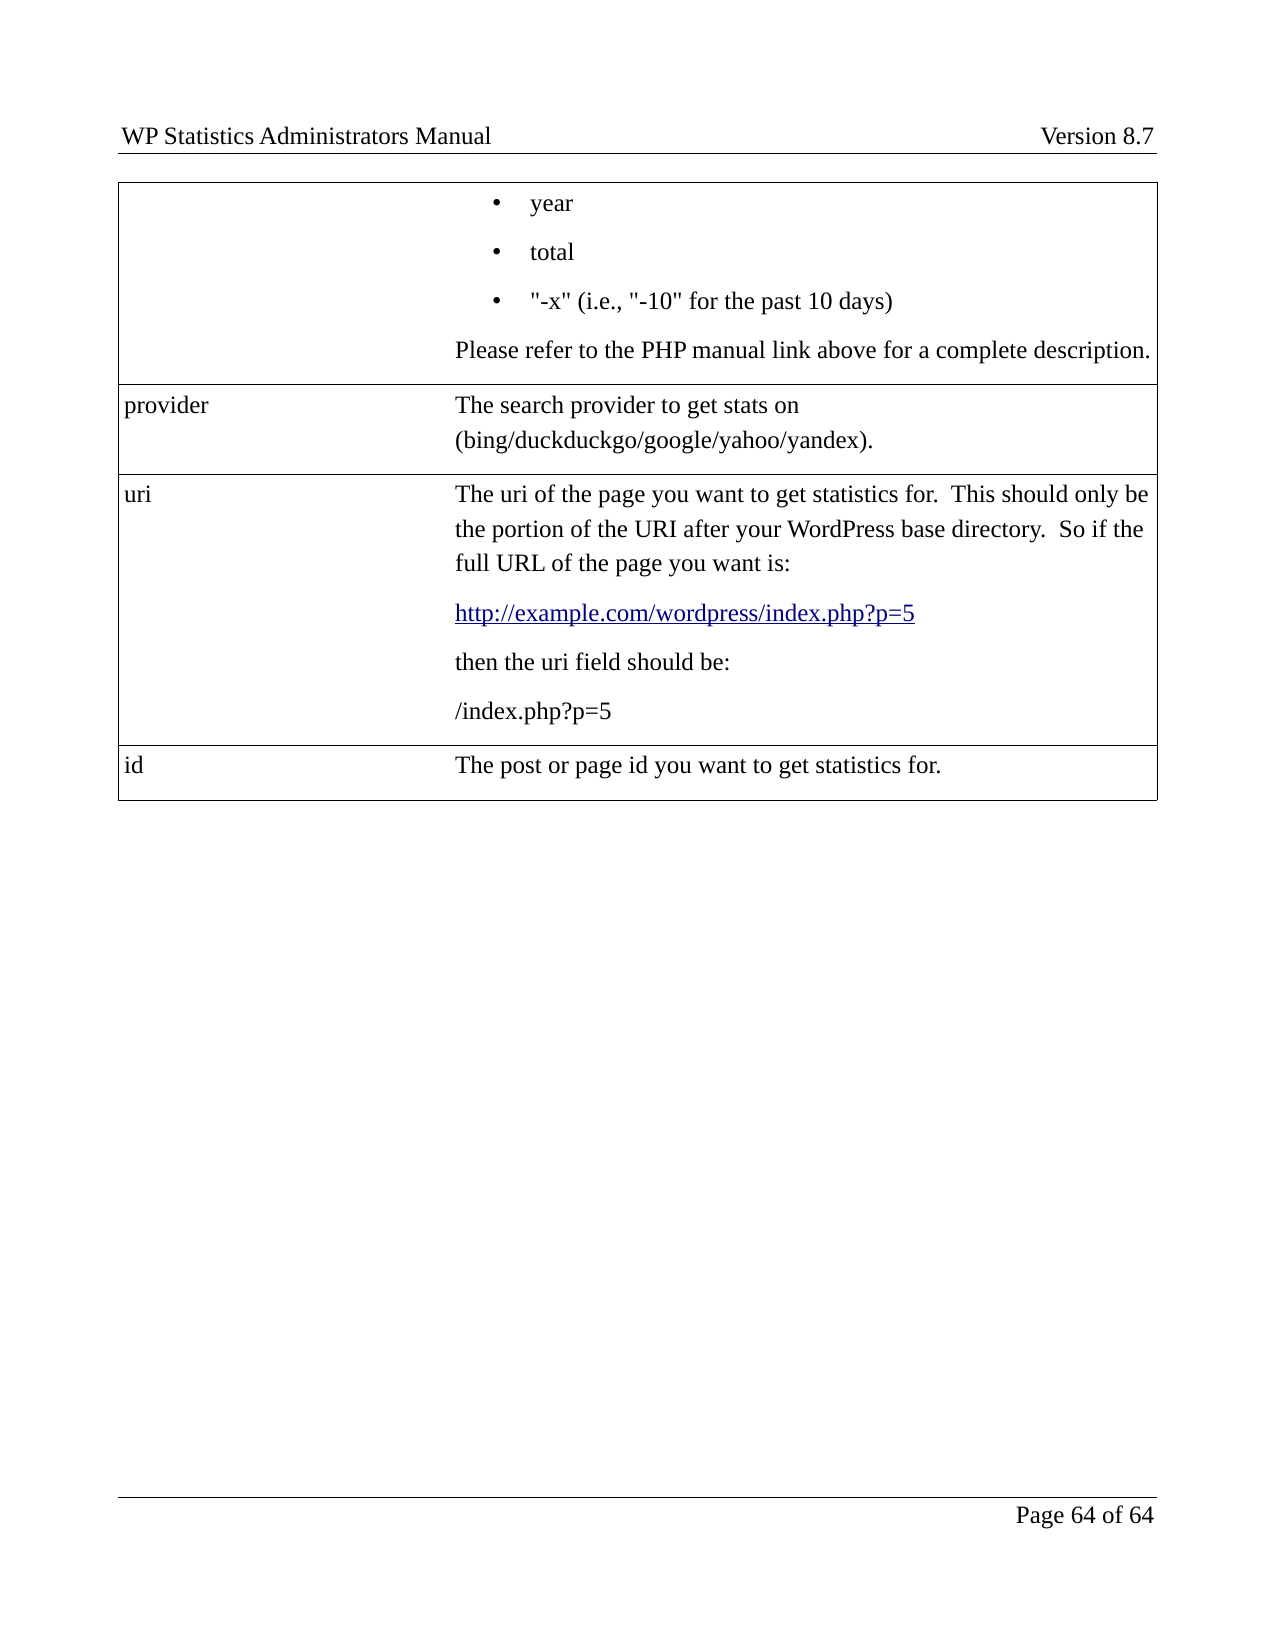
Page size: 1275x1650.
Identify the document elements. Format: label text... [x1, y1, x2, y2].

table_cell The uri of the page you want to get statistics for. This should only be the portion of the URI after your WordPress base directory. So if the full URL of the page you want is: http://example.com/wordpress/index.php?p=5 then the uri field should be: /index.php?p=5 [449, 475, 1157, 745]
table_cell The search provider to get stats on (bing/duckduckgo/google/yahoo/yandex). [449, 385, 1157, 474]
table_cell The post or page id you want to get statistics for. [449, 746, 1157, 800]
table_cell id [119, 746, 449, 800]
table_cell [119, 183, 449, 384]
table_cell uri [119, 475, 449, 745]
table_cell provider [119, 385, 449, 474]
table_cell Is the time frame for the statistic. This value uses the strtotime() PHP function (http://php.net/manual/en/datetime.formats.php) format, some acceptable values include: today yesterday week month year total "-x" (i.e., "-10" for the past 10 days) Please refer to the PHP manual link above for a complete description. [449, 183, 1157, 384]
